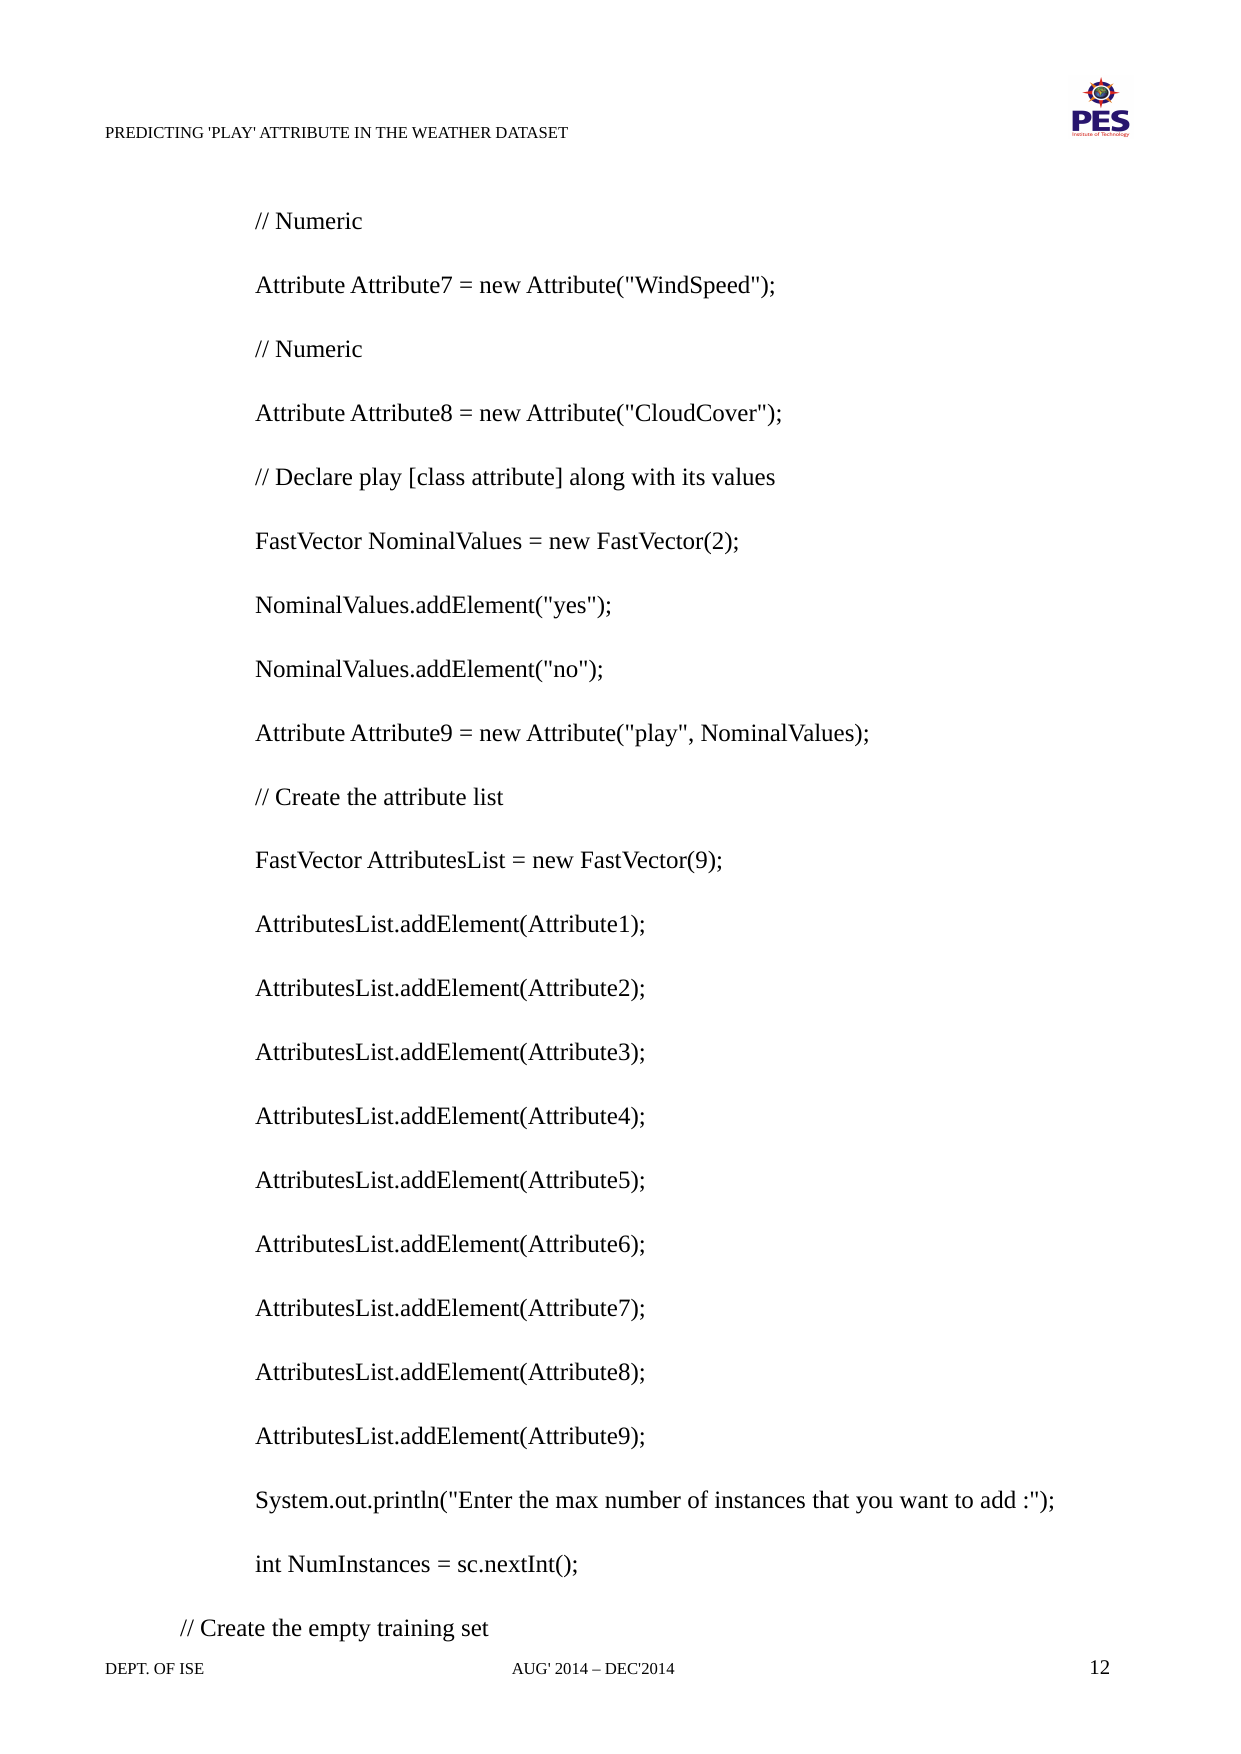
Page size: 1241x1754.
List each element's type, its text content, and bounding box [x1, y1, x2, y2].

text AttributesList.addElement(Attribute5); [105, 1165, 1135, 1194]
text FastVector AttributesList = new FastVector(9); [105, 846, 1135, 874]
text // Numeric [105, 334, 1135, 363]
text NominalValues.addElement("no"); [105, 654, 1135, 682]
text AttributesList.addElement(Attribute3); [105, 1037, 1135, 1066]
text Attribute Attribute7 = new Attribute("WindSpeed"); [105, 270, 1135, 299]
text AttributesList.addElement(Attribute2); [105, 973, 1135, 1002]
text AttributesList.addElement(Attribute8); [105, 1357, 1135, 1386]
text // Numeric [105, 206, 1135, 235]
text FastVector NominalValues = new FastVector(2); [105, 526, 1135, 554]
text System.out.println("Enter the max number of instances that you want to add :"); [105, 1485, 1135, 1514]
text AttributesList.addElement(Attribute6); [105, 1229, 1135, 1258]
text AttributesList.addElement(Attribute9); [105, 1421, 1135, 1450]
text NominalValues.addElement("yes"); [105, 590, 1135, 618]
text AttributesList.addElement(Attribute7); [105, 1293, 1135, 1322]
text AttributesList.addElement(Attribute4); [105, 1101, 1135, 1130]
text // Create the attribute list [105, 782, 1135, 810]
picture [1068, 75, 1134, 139]
text // Declare play [class attribute] along with its values [105, 462, 1135, 491]
text // Create the empty training set [105, 1613, 1135, 1642]
text AttributesList.addElement(Attribute1); [105, 909, 1135, 938]
text Attribute Attribute8 = new Attribute("CloudCover"); [105, 398, 1135, 427]
text int NumInstances = sc.nextInt(); [105, 1549, 1135, 1578]
text Attribute Attribute9 = new Attribute("play", NominalValues); [105, 718, 1135, 746]
